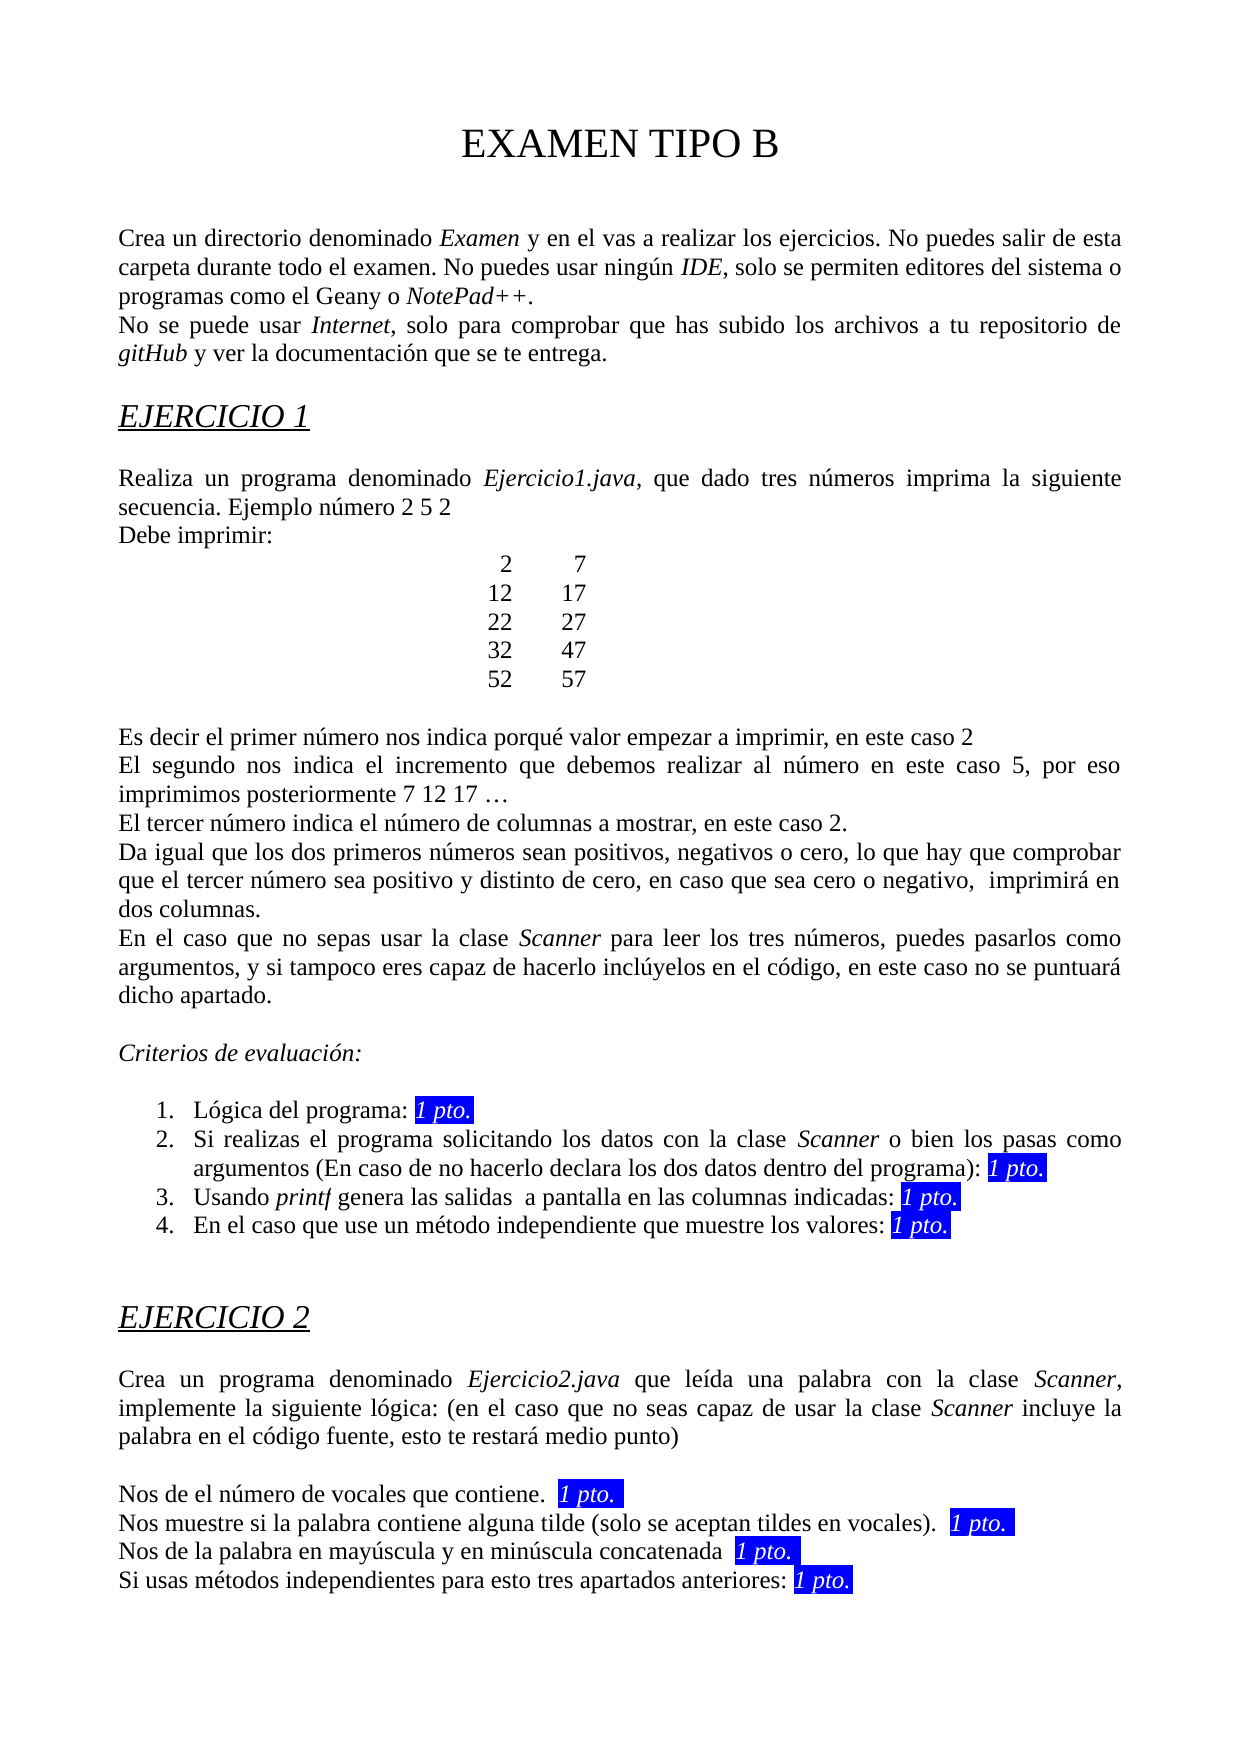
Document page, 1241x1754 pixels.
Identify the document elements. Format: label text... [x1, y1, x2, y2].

text Nos de la palabra en mayúscula y en minúscula concatenada 1 pto. [118, 1536, 1122, 1565]
text 22 27 [487, 607, 1122, 636]
text Criterios de evaluación: [118, 1038, 1122, 1067]
text Nos muestre si la palabra contiene alguna tilde (solo se aceptan tildes en vocales). 1 pto. [118, 1508, 1122, 1536]
text Crea un directorio denominado Examen y en el vas a realizar los ejercicios. No puedes salir de esta carpeta durante todo el examen. No puedes usar ningún IDE, solo se permiten editores del sistema o programas como el Geany o NotePad++. [118, 223, 1122, 310]
text 2 7 [487, 549, 1122, 578]
list Si realizas el programa solicitando los datos con la clase Scanner o bien los pasas como argumentos (En caso de no hacerlo declara los dos datos dentro del programa): 1 pto. [156, 1124, 1122, 1182]
text EXAMEN TIPO B [118, 118, 1122, 166]
text El segundo nos indica el incremento que debemos realizar al número en este caso 5, por eso imprimimos posteriormente 7 12 17 … [118, 751, 1122, 808]
text No se puede usar Internet, solo para comprobar que has subido los archivos a tu repositorio de gitHub y ver la documentación que se te entrega. [118, 310, 1122, 367]
list En el caso que use un método independiente que muestre los valores: 1 pto. [156, 1211, 1122, 1239]
text EJERCICIO 2 [118, 1297, 1122, 1335]
text 52 57 [487, 664, 1122, 693]
text Crea un programa denominado Ejercicio2.java que leída una palabra con la clase Scanner, implemente la siguiente lógica: (en el caso que no seas capaz de usar la clase Scanner incluye la palabra en el código fuente, esto te restará medio punto) [118, 1364, 1122, 1450]
text El tercer número indica el número de columnas a mostrar, en este caso 2. [118, 808, 1122, 837]
text 12 17 [487, 578, 1122, 607]
list Usando printf genera las salidas a pantalla en las columnas indicadas: 1 pto. [156, 1182, 1122, 1211]
text Debe imprimir: [118, 521, 1122, 549]
text Realiza un programa denominado Ejercicio1.java, que dado tres números imprima la siguiente secuencia. Ejemplo número 2 5 2 [118, 463, 1122, 521]
text Es decir el primer número nos indica porqué valor empezar a imprimir, en este caso 2 [118, 722, 1122, 751]
text Nos de el número de vocales que contiene. 1 pto. [118, 1479, 1122, 1508]
text En el caso que no sepas usar la clase Scanner para leer los tres números, puedes pasarlos como argumentos, y si tampoco eres capaz de hacerlo inclúyelos en el código, en este caso no se puntuará dicho apartado. [118, 923, 1122, 1009]
text Da igual que los dos primeros números sean positivos, negativos o cero, lo que hay que comprobar que el tercer número sea positivo y distinto de cero, en caso que sea cero o negativo, imprimirá en dos columnas. [118, 837, 1122, 923]
text Si usas métodos independientes para esto tres apartados anteriores: 1 pto. [118, 1565, 1122, 1594]
text EJERCICIO 1 [118, 396, 1122, 434]
list Lógica del programa: 1 pto. [156, 1096, 1122, 1124]
text 32 47 [487, 636, 1122, 664]
